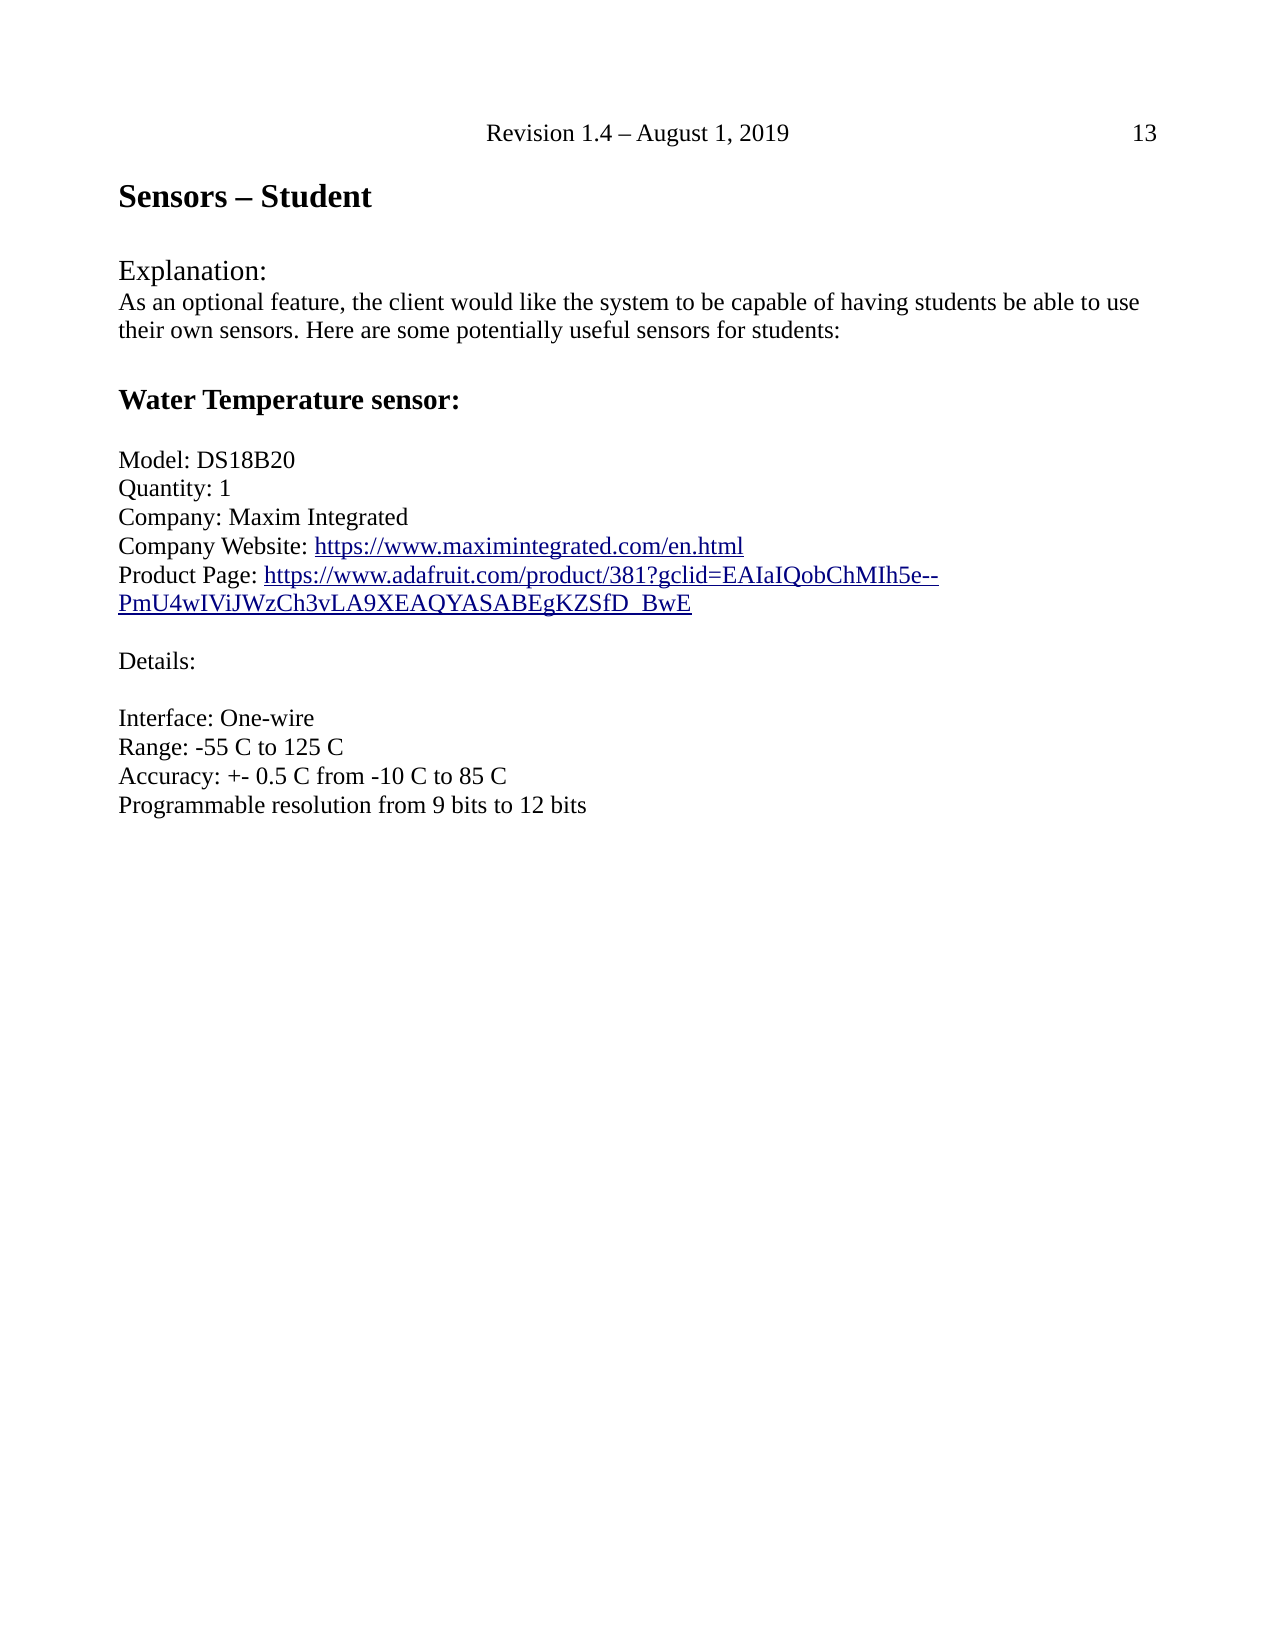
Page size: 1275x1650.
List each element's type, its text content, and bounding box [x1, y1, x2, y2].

text Company: Maxim Integrated [118, 502, 1157, 531]
text Product Page: https://www.adafruit.com/product/381?gclid=EAIaIQobChMIh5e--PmU4wIViJWzCh3vLA9XEAQYASABEgKZSfD_BwE [118, 560, 1157, 617]
text Company Website: https://www.maximintegrated.com/en.html [118, 531, 1157, 560]
text Water Temperature sensor: [118, 382, 1157, 416]
text Accuracy: +- 0.5 C from -10 C to 85 C [118, 761, 1157, 790]
text Details: [118, 646, 1157, 675]
text Interface: One-wire [118, 703, 1157, 732]
text Range: -55 C to 125 C [118, 732, 1157, 761]
text Model: DS18B20 [118, 445, 1157, 473]
text Programmable resolution from 9 bits to 12 bits [118, 790, 1157, 818]
text Quantity: 1 [118, 473, 1157, 502]
text As an optional feature, the client would like the system to be capable of having students be able to use their own sensors. Here are some potentially useful sensors for students: [118, 287, 1157, 344]
text Explanation: [118, 253, 1157, 287]
text Sensors – Student [118, 176, 1157, 215]
